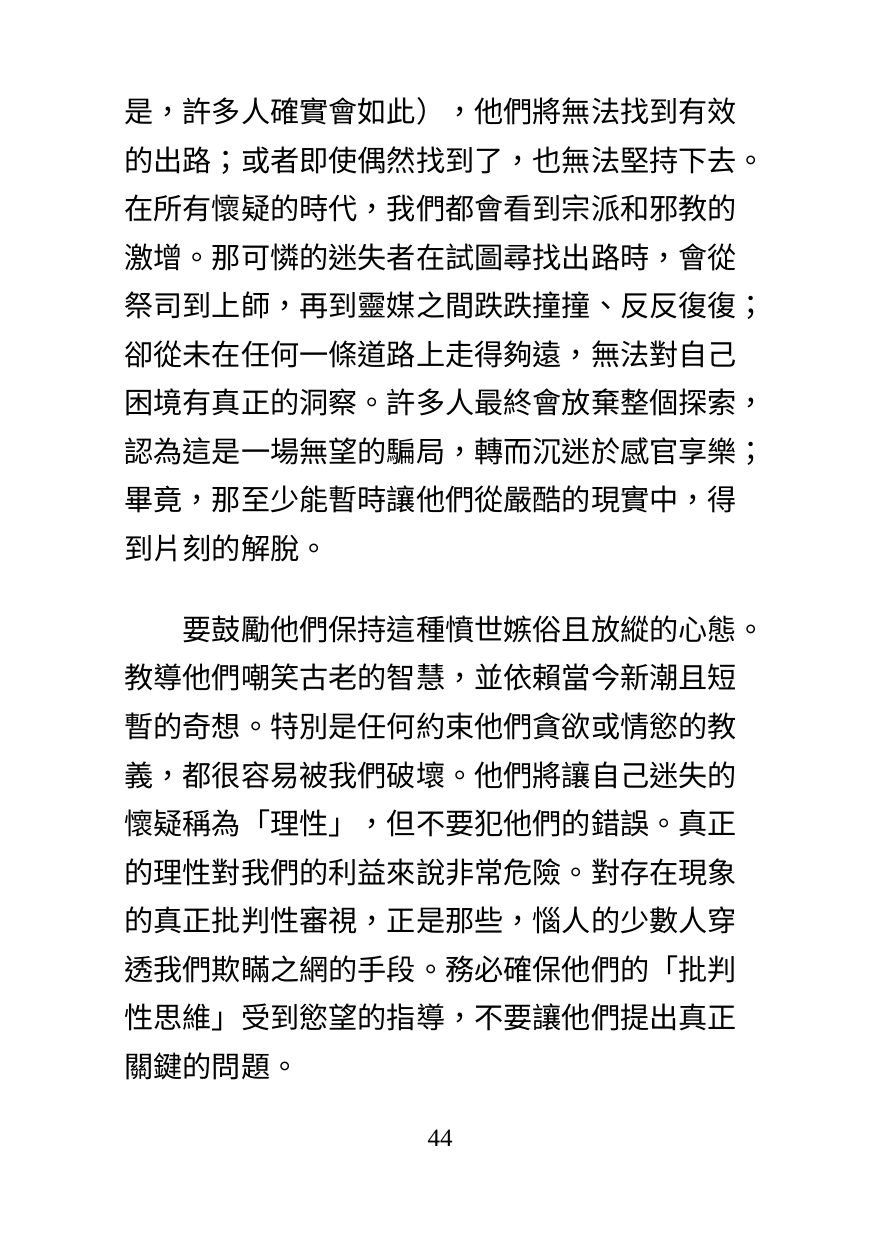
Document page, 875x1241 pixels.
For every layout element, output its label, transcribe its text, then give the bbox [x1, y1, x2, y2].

text 這個時代普遍的懷疑主義帶來的另一個結果是：當他們開始質疑自己存在的事實時（遺憾的是，許多人確實會如此），他們將無法找到有效的出路；或者即使偶然找到了，也無法堅持下去。在所有懷疑的時代，我們都會看到宗派和邪教的激增。那可憐的迷失者在試圖尋找出路時，會從祭司到上師，再到靈媒之間跌跌撞撞、反反復復；卻從未在任何一條道路上走得夠遠，無法對自己困境有真正的洞察。許多人最終會放棄整個探索，認為這是一場無望的騙局，轉而沉迷於感官享樂；畢竟，那至少能暫時讓他們從嚴酷的現實中，得到片刻的解脫。 [124, 88, 756, 568]
text 要鼓勵他們保持這種憤世嫉俗且放縱的心態。教導他們嘲笑古老的智慧，並依賴當今新潮且短暫的奇想。特別是任何約束他們貪欲或情慾的教義，都很容易被我們破壞。他們將讓自己迷失的懷疑稱為「理性」，但不要犯他們的錯誤。真正的理性對我們的利益來說非常危險。對存在現象的真正批判性審視，正是那些，惱人的少數人穿透我們欺瞞之網的手段。務必確保他們的「批判性思維」受到慾望的指導，不要讓他們提出真正關鍵的問題。 [124, 606, 756, 1086]
